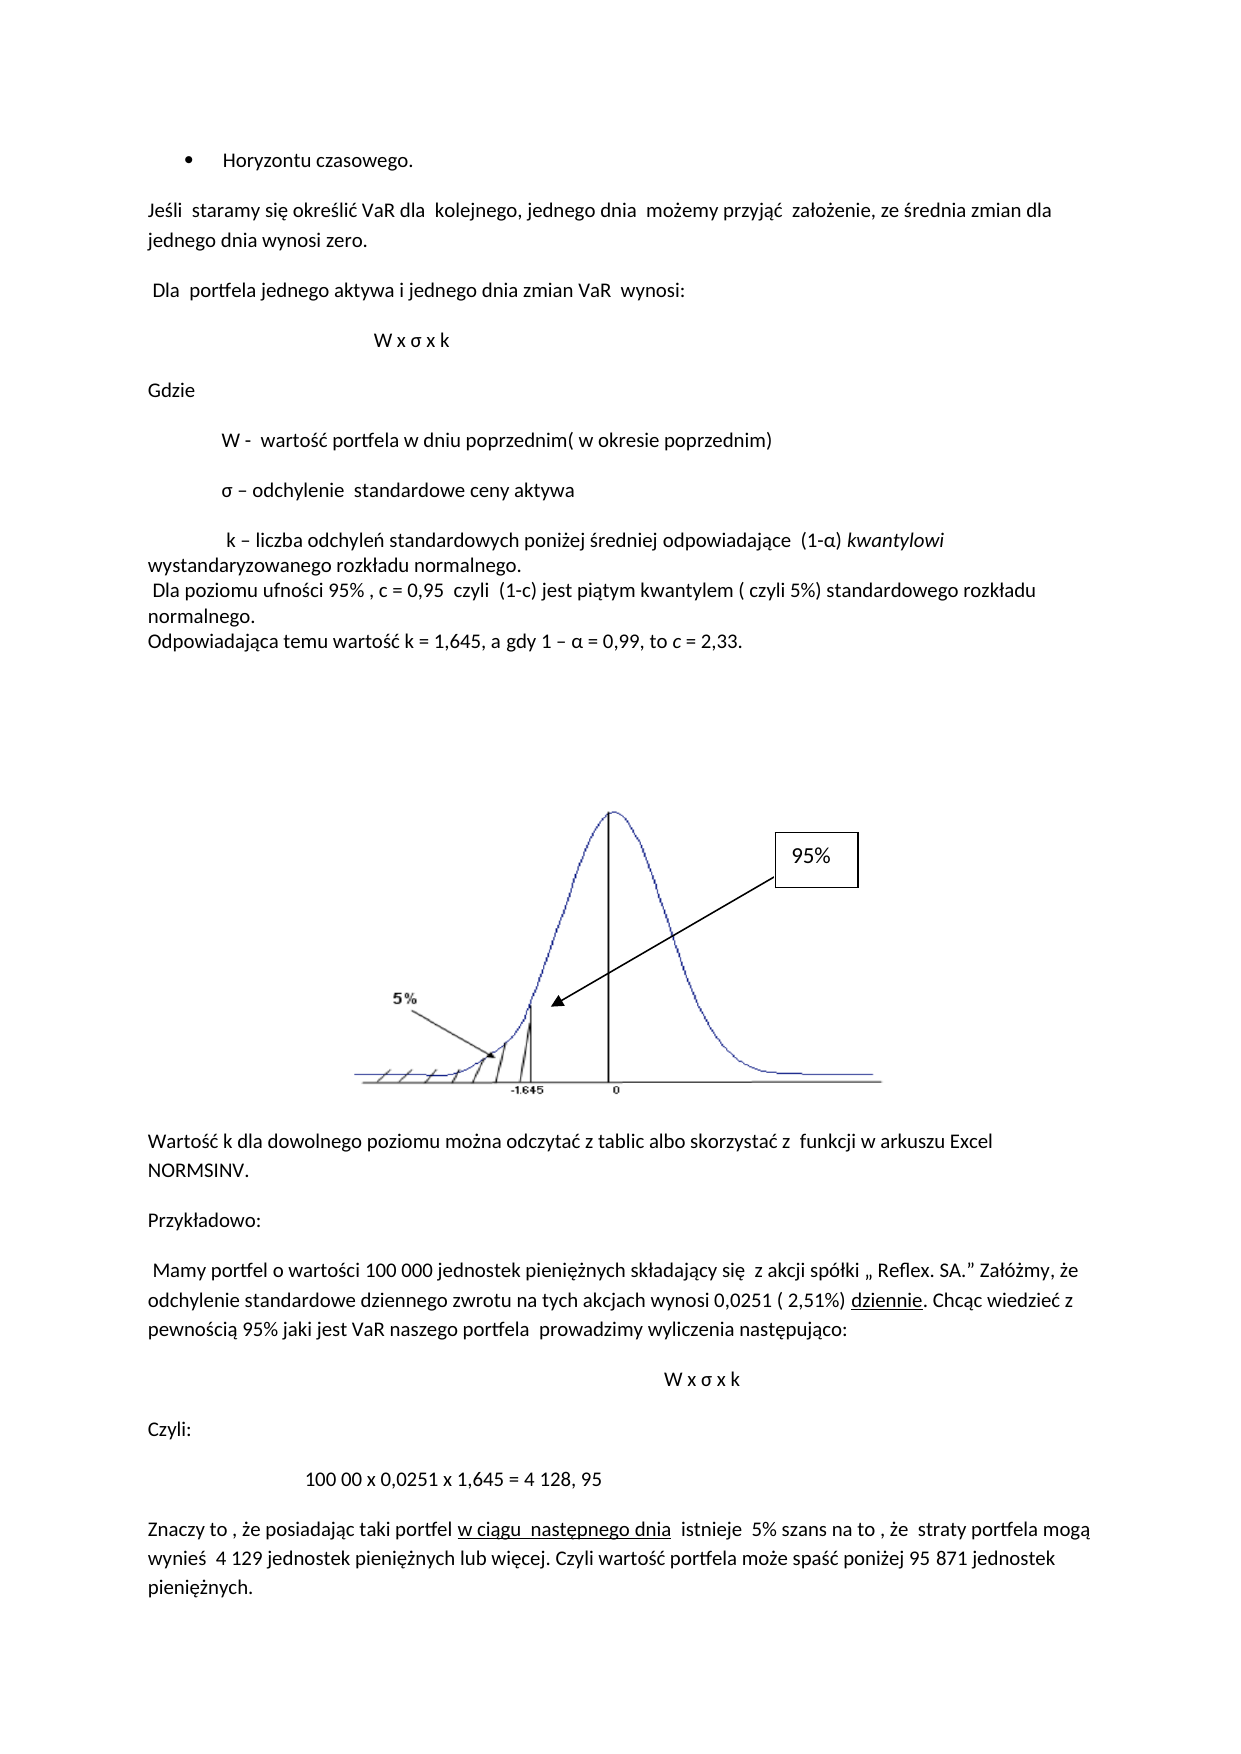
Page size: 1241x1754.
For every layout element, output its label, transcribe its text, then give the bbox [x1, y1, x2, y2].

text Czyli: [148, 1416, 1093, 1441]
text Wartość k dla dowolnego poziomu można odczytać z tablic albo skorzystać z funkcji w arkuszu Excel NORMSINV. [148, 1128, 1093, 1183]
text Przykładowo: [148, 1208, 1093, 1233]
text W x σ x k [295, 327, 1093, 352]
text Odpowiadająca temu wartość k = 1,645, a gdy 1 – α = 0,99, to c = 2,33. [148, 628, 1093, 654]
text 95% [791, 841, 842, 869]
list Horyzontu czasowego. [185, 148, 1093, 173]
text W - wartość portfela w dniu poprzednim( w okresie poprzednim) [148, 427, 1093, 452]
text k – liczba odchyleń standardowych poniżej średniej odpowiadające (1-α) kwantylowi wystandaryzowanego rozkładu normalnego. [148, 527, 1093, 578]
text σ – odchylenie standardowe ceny aktywa [148, 477, 1093, 502]
text Dla portfela jednego aktywa i jednego dnia zmian VaR wynosi: [148, 277, 1093, 302]
text 100 00 x 0,0251 x 1,645 = 4 128, 95 [221, 1466, 1093, 1491]
text Dla poziomu ufności 95% , c = 0,95 czyli (1-c) jest piątym kwantylem ( czyli 5%) standardowego rozkładu normalnego. [148, 578, 1093, 628]
text Jeśli staramy się określić VaR dla kolejnego, jednego dnia możemy przyjąć założenie, ze średnia zmian dla jednego dnia wynosi zero. [148, 198, 1093, 252]
text Gdzie [148, 377, 1093, 402]
text Znaczy to , że posiadając taki portfel w ciągu następnego dnia istnieje 5% szans na to , że straty portfela mogą wynieś 4 129 jednostek pieniężnych lub więcej. Czyli wartość portfela może spaść poniżej 95 871 jednostek pieniężnych. [148, 1516, 1093, 1600]
text W x σ x k [295, 1366, 1093, 1391]
text Mamy portfel o wartości 100 000 jednostek pieniężnych składający się z akcji spółki „ Reflex. SA.” Załóżmy, że odchylenie standardowe dziennego zwrotu na tych akcjach wynosi 0,0251 ( 2,51%) dziennie. Chcąc wiedzieć z pewnością 95% jaki jest VaR naszego portfela prowadzimy wyliczenia następująco: [148, 1258, 1093, 1341]
